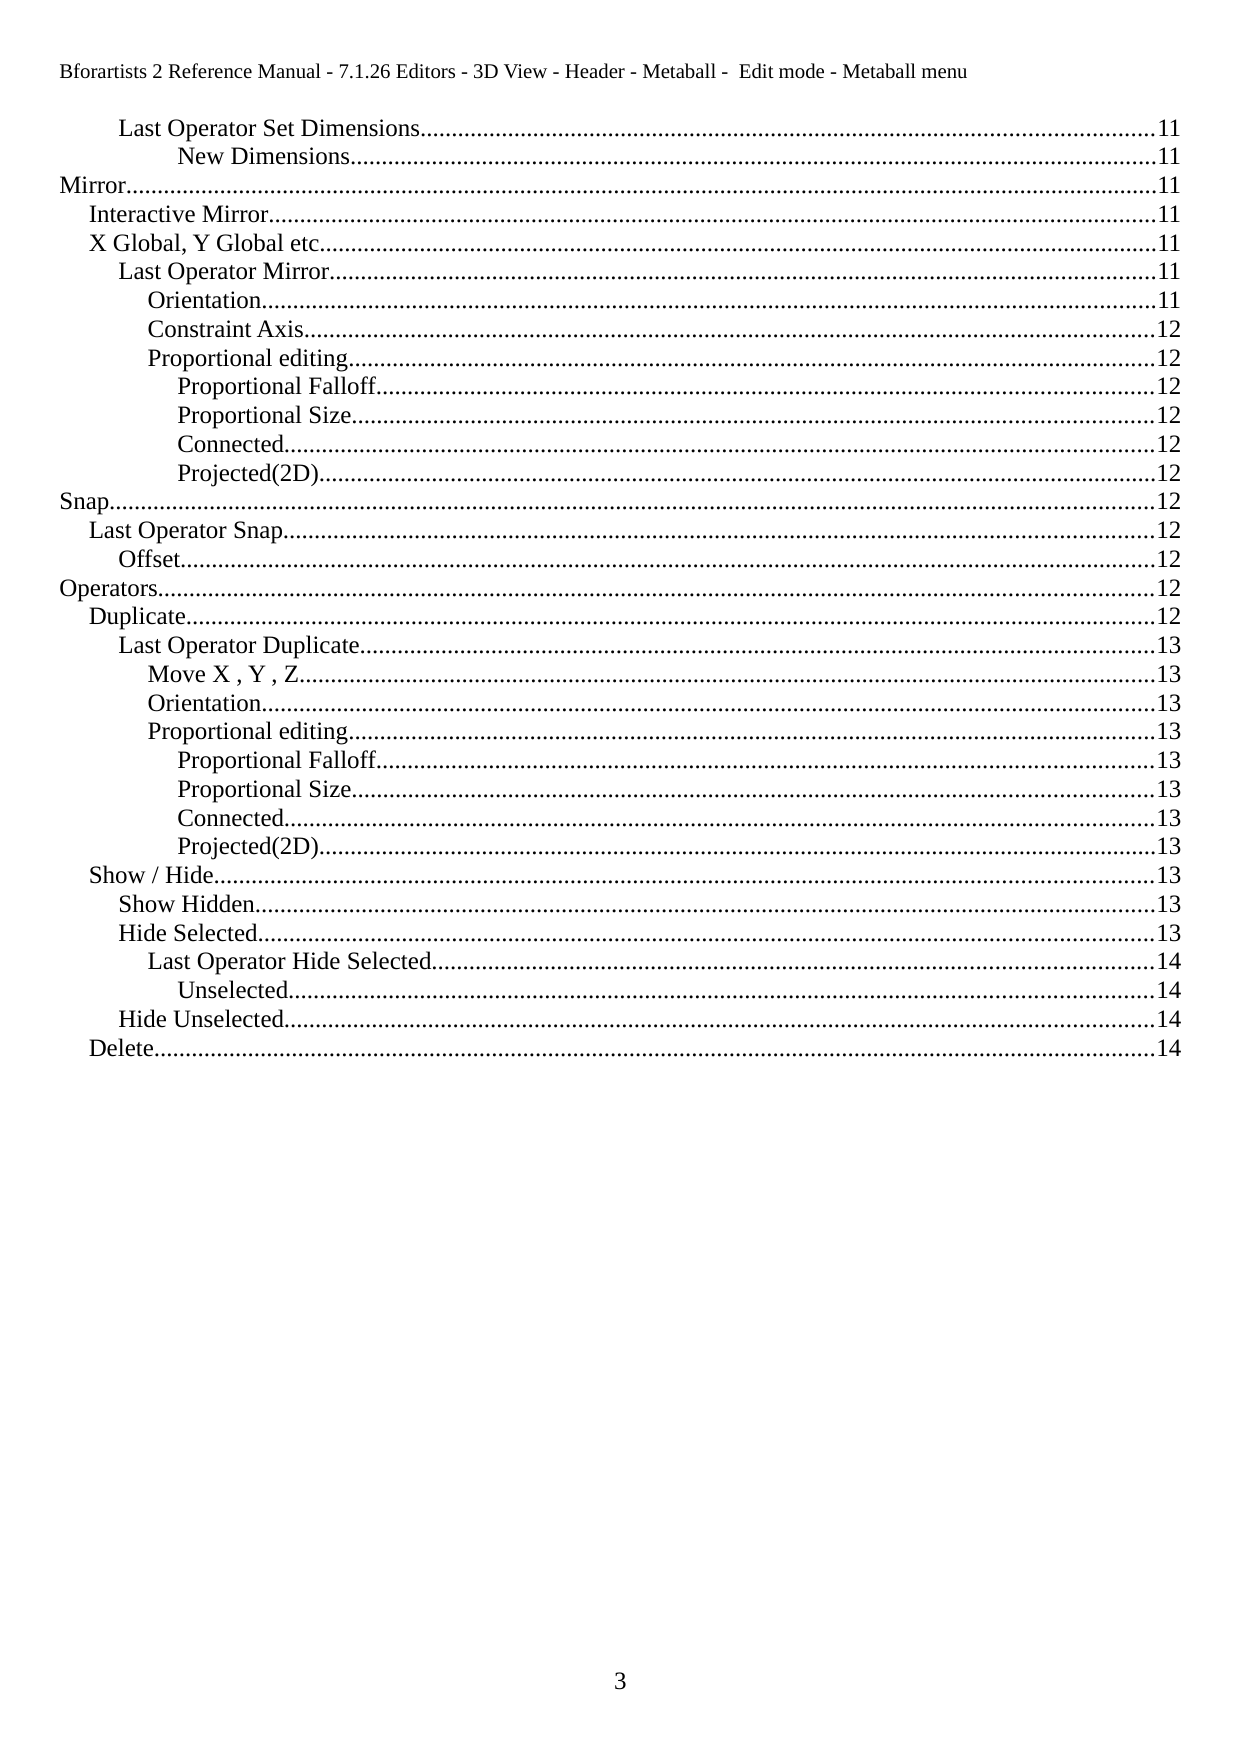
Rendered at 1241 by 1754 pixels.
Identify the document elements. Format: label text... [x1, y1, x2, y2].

text Orientation 13 [147, 688, 1181, 716]
text Duplicate 12 [88, 601, 1181, 630]
text Mirror 11 [59, 170, 1181, 199]
text Offset 12 [118, 544, 1181, 573]
text Last Operator Hide Selected 14 [147, 946, 1181, 975]
text Proportional editing 13 [147, 716, 1181, 745]
text Last Operator Snap 12 [88, 515, 1181, 544]
text Projected(2D) 12 [177, 458, 1181, 486]
text Unselected 14 [177, 975, 1181, 1004]
text Connected 13 [177, 803, 1181, 831]
text Last Operator Set Dimensions 11 [118, 113, 1181, 141]
text Show / Hide 13 [88, 860, 1181, 889]
text Proportional Falloff 12 [177, 371, 1181, 400]
text Hide Unselected 14 [118, 1004, 1181, 1033]
text Proportional editing 12 [147, 343, 1181, 371]
text Operators 12 [59, 573, 1181, 601]
text Projected(2D) 13 [177, 831, 1181, 860]
text New Dimensions 11 [177, 141, 1181, 170]
text Show Hidden 13 [118, 889, 1181, 918]
text Delete 14 [88, 1033, 1181, 1061]
text Proportional Size 13 [177, 774, 1181, 803]
text Snap 12 [59, 486, 1181, 515]
text Proportional Size 12 [177, 400, 1181, 429]
text Connected 12 [177, 429, 1181, 458]
text X Global, Y Global etc. 11 [88, 228, 1181, 256]
text Last Operator Duplicate 13 [118, 630, 1181, 659]
text Proportional Falloff 13 [177, 745, 1181, 774]
text Constraint Axis 12 [147, 314, 1181, 343]
text Hide Selected 13 [118, 918, 1181, 946]
text Last Operator Mirror 11 [118, 256, 1181, 285]
text Orientation 11 [147, 285, 1181, 314]
text Interactive Mirror 11 [88, 199, 1181, 228]
text Move X , Y , Z 13 [147, 659, 1181, 688]
